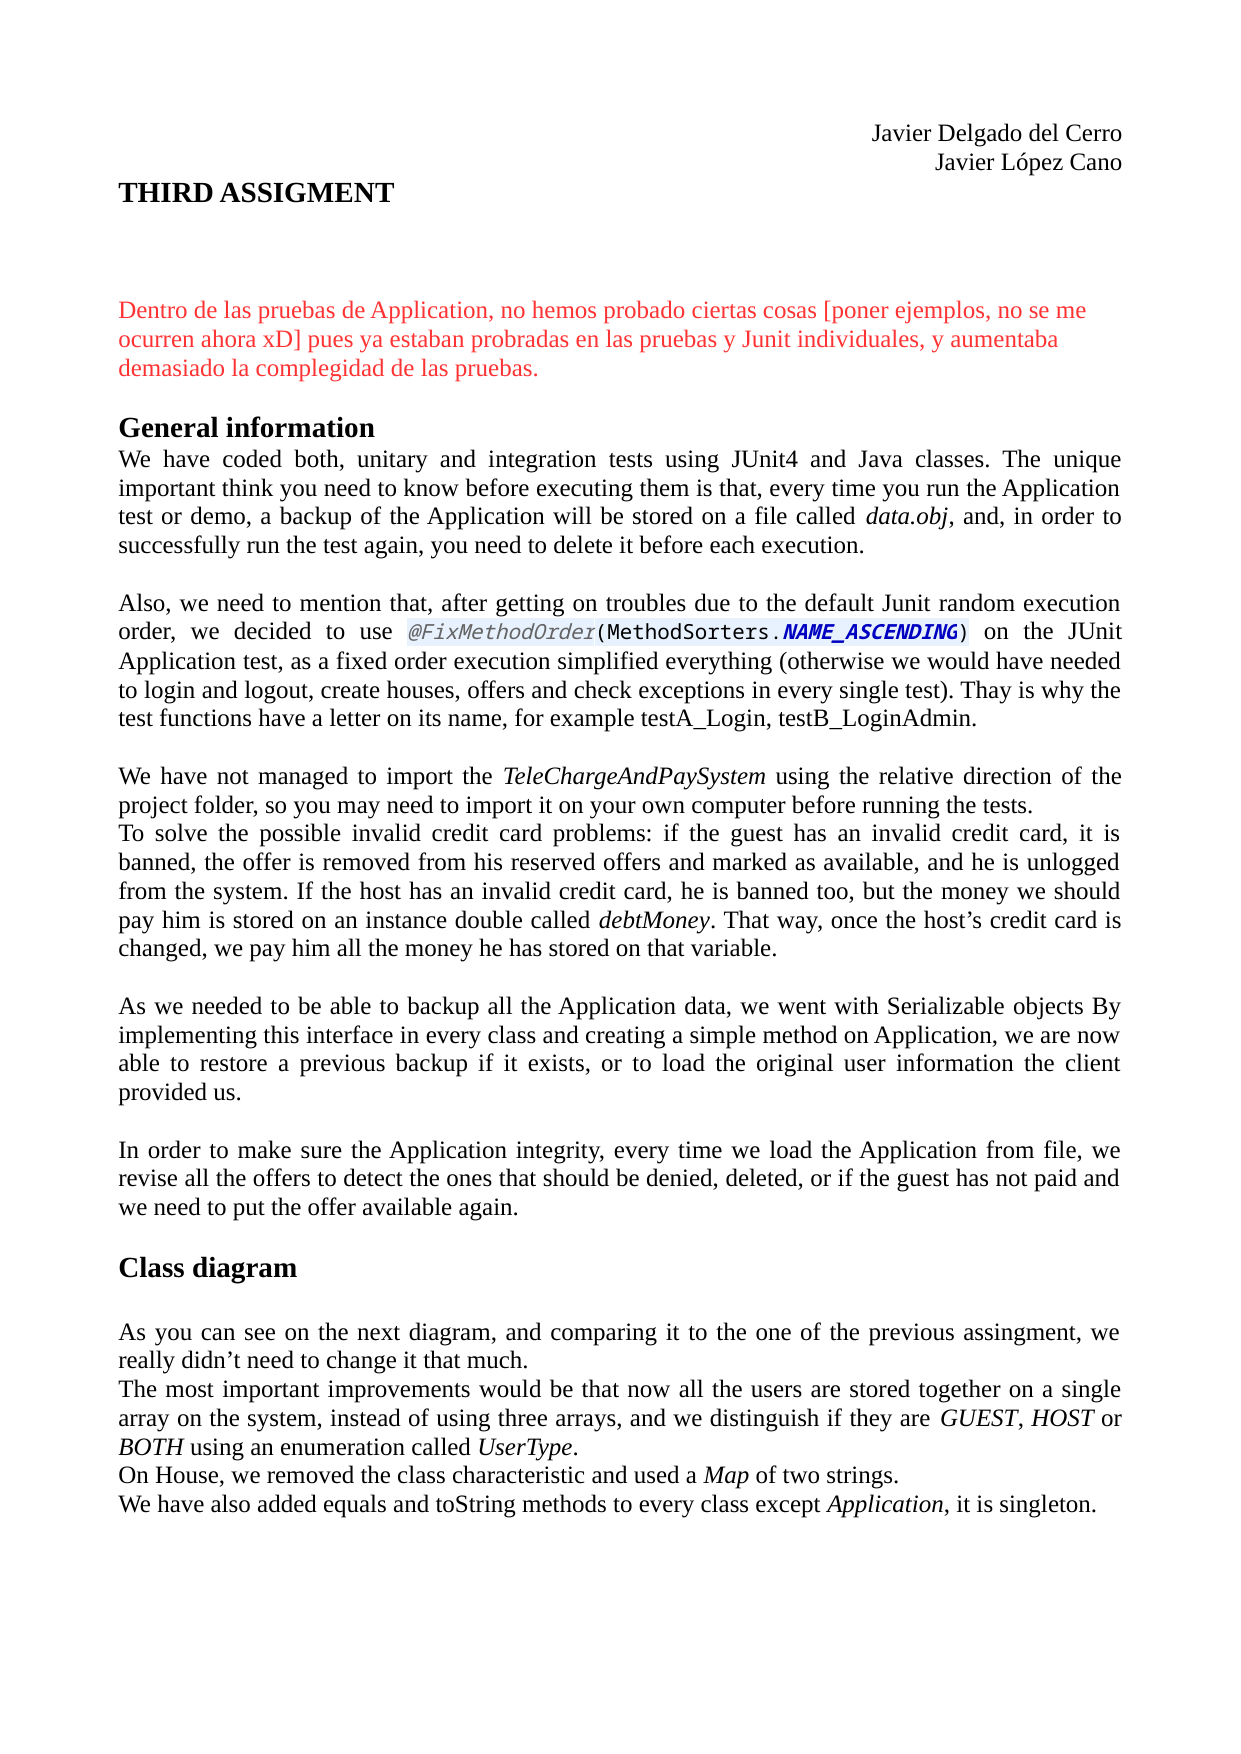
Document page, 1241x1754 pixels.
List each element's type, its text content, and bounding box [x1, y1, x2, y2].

text In order to make sure the Application integrity, every time we load the Application from file, we revise all the offers to detect the ones that should be denied, deleted, or if the guest has not paid and we need to put the offer available again. [118, 1135, 1122, 1221]
text We have not managed to import the TeleChargeAndPaySystem using the relative direction of the project folder, so you may need to import it on your own computer before running the tests. [118, 761, 1122, 818]
text General information [118, 410, 1122, 444]
text As we needed to be able to backup all the Application data, we went with Serializable objects By implementing this interface in every class and creating a simple method on Application, we are now able to restore a previous backup if it exists, or to load the original user information the client provided us. [118, 991, 1122, 1106]
text We have coded both, unitary and integration tests using JUnit4 and Java classes. The unique important think you need to know before executing them is that, every time you run the Application test or demo, a backup of the Application will be stored on a file called data.obj, and, in order to successfully run the test again, you need to delete it before each execution. [118, 444, 1122, 559]
text Class diagram [118, 1250, 1122, 1283]
text THIRD ASSIGMENT [118, 176, 1122, 209]
text On House, we removed the class characteristic and used a Map of two strings. [118, 1461, 1122, 1489]
text We have also added equals and toString methods to every class except Application, it is singleton. [118, 1489, 1122, 1518]
text As you can see on the next diagram, and comparing it to the one of the previous assingment, we really didn’t need to change it that much. [118, 1317, 1122, 1374]
text The most important improvements would be that now all the users are stored together on a single array on the system, instead of using three arrays, and we distinguish if they are GUEST, HOST or BOTH using an enumeration called UserType. [118, 1374, 1122, 1461]
text To solve the possible invalid credit card problems: if the guest has an invalid credit card, it is banned, the offer is removed from his reserved offers and marked as available, and he is unlogged from the system. If the host has an invalid credit card, he is banned too, but the money we should pay him is stored on an instance double called debtMoney. That way, once the host’s credit card is changed, we pay him all the money he has stored on that variable. [118, 818, 1122, 962]
text Also, we need to mention that, after getting on troubles due to the default Junit random execution order, we decided to use @FixMethodOrder(MethodSorters.NAME_ASCENDING) on the JUnit Application test, as a fixed order execution simplified everything (otherwise we would have needed to login and logout, create houses, offers and check exceptions in every single test). Thay is why the test functions have a letter on its name, for example testA_Login, testB_LoginAdmin. [118, 588, 1122, 732]
text Dentro de las pruebas de Application, no hemos probado ciertas cosas [poner ejemplos, no se me ocurren ahora xD] pues ya estaban probradas en las pruebas y Junit individuales, y aumentaba demasiado la complegidad de las pruebas. [118, 295, 1122, 382]
